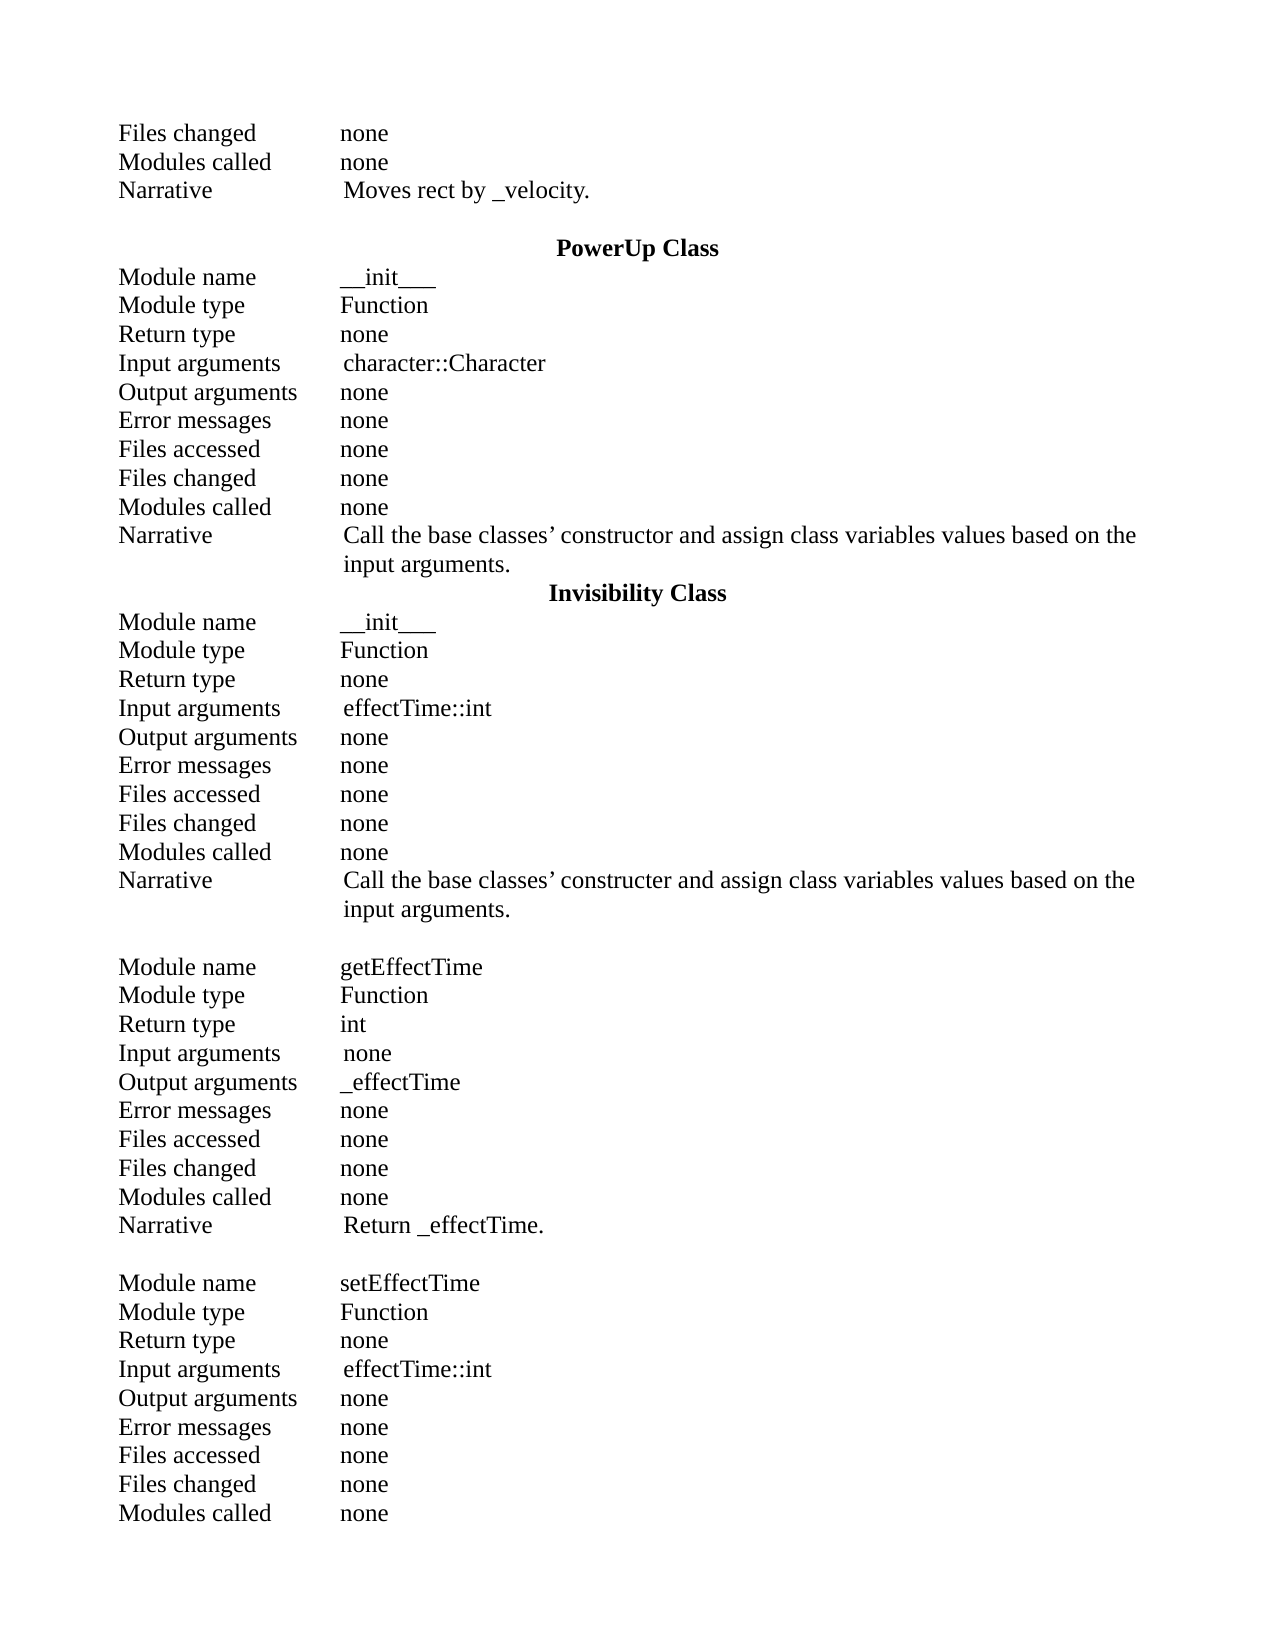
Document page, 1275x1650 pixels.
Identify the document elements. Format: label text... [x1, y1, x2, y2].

text Narrative Call the base classes’ constructor and assign class variables values based on the input arguments. [118, 521, 1157, 578]
text Files accessed none [118, 434, 1157, 463]
text Input arguments effectTime::int [118, 693, 1157, 722]
text Output arguments none [118, 1383, 1157, 1412]
text Modules called none [118, 1182, 1157, 1211]
text Narrative Return _effectTime. [118, 1211, 1157, 1239]
text Input arguments character::Character [118, 348, 1157, 377]
text Return type none [118, 664, 1157, 693]
text Files changed none [118, 463, 1157, 492]
text Modules called none [118, 147, 1157, 176]
text Modules called none [118, 837, 1157, 866]
text Narrative Moves rect by _velocity. [118, 176, 1157, 204]
text Files accessed none [118, 1124, 1157, 1153]
text Output arguments none [118, 722, 1157, 751]
text Module name __init___ [118, 262, 1157, 291]
text Module type Function [118, 636, 1157, 664]
text Error messages none [118, 406, 1157, 434]
text Return type int [118, 1009, 1157, 1038]
text Invisibility Class [118, 578, 1157, 607]
text Output arguments none [118, 377, 1157, 406]
text Files changed none [118, 808, 1157, 837]
text Module type Function [118, 291, 1157, 319]
text Modules called none [118, 1498, 1157, 1527]
text Input arguments none [118, 1038, 1157, 1067]
text Modules called none [118, 492, 1157, 521]
text Module name getEffectTime [118, 952, 1157, 981]
text Output arguments _effectTime [118, 1067, 1157, 1096]
text PowerUp Class [118, 233, 1157, 262]
text Return type none [118, 1326, 1157, 1354]
text Files changed none [118, 1469, 1157, 1498]
text Error messages none [118, 1096, 1157, 1124]
text Module name setEffectTime [118, 1268, 1157, 1297]
text Files changed none [118, 118, 1157, 147]
text Module name __init___ [118, 607, 1157, 636]
text Error messages none [118, 751, 1157, 779]
text Input arguments effectTime::int [118, 1354, 1157, 1383]
text Module type Function [118, 981, 1157, 1009]
text Files accessed none [118, 779, 1157, 808]
text Files accessed none [118, 1441, 1157, 1469]
text Files changed none [118, 1153, 1157, 1182]
text Error messages none [118, 1412, 1157, 1441]
text Narrative Call the base classes’ constructer and assign class variables values based on the input arguments. [118, 866, 1157, 923]
text Return type none [118, 319, 1157, 348]
text Module type Function [118, 1297, 1157, 1326]
